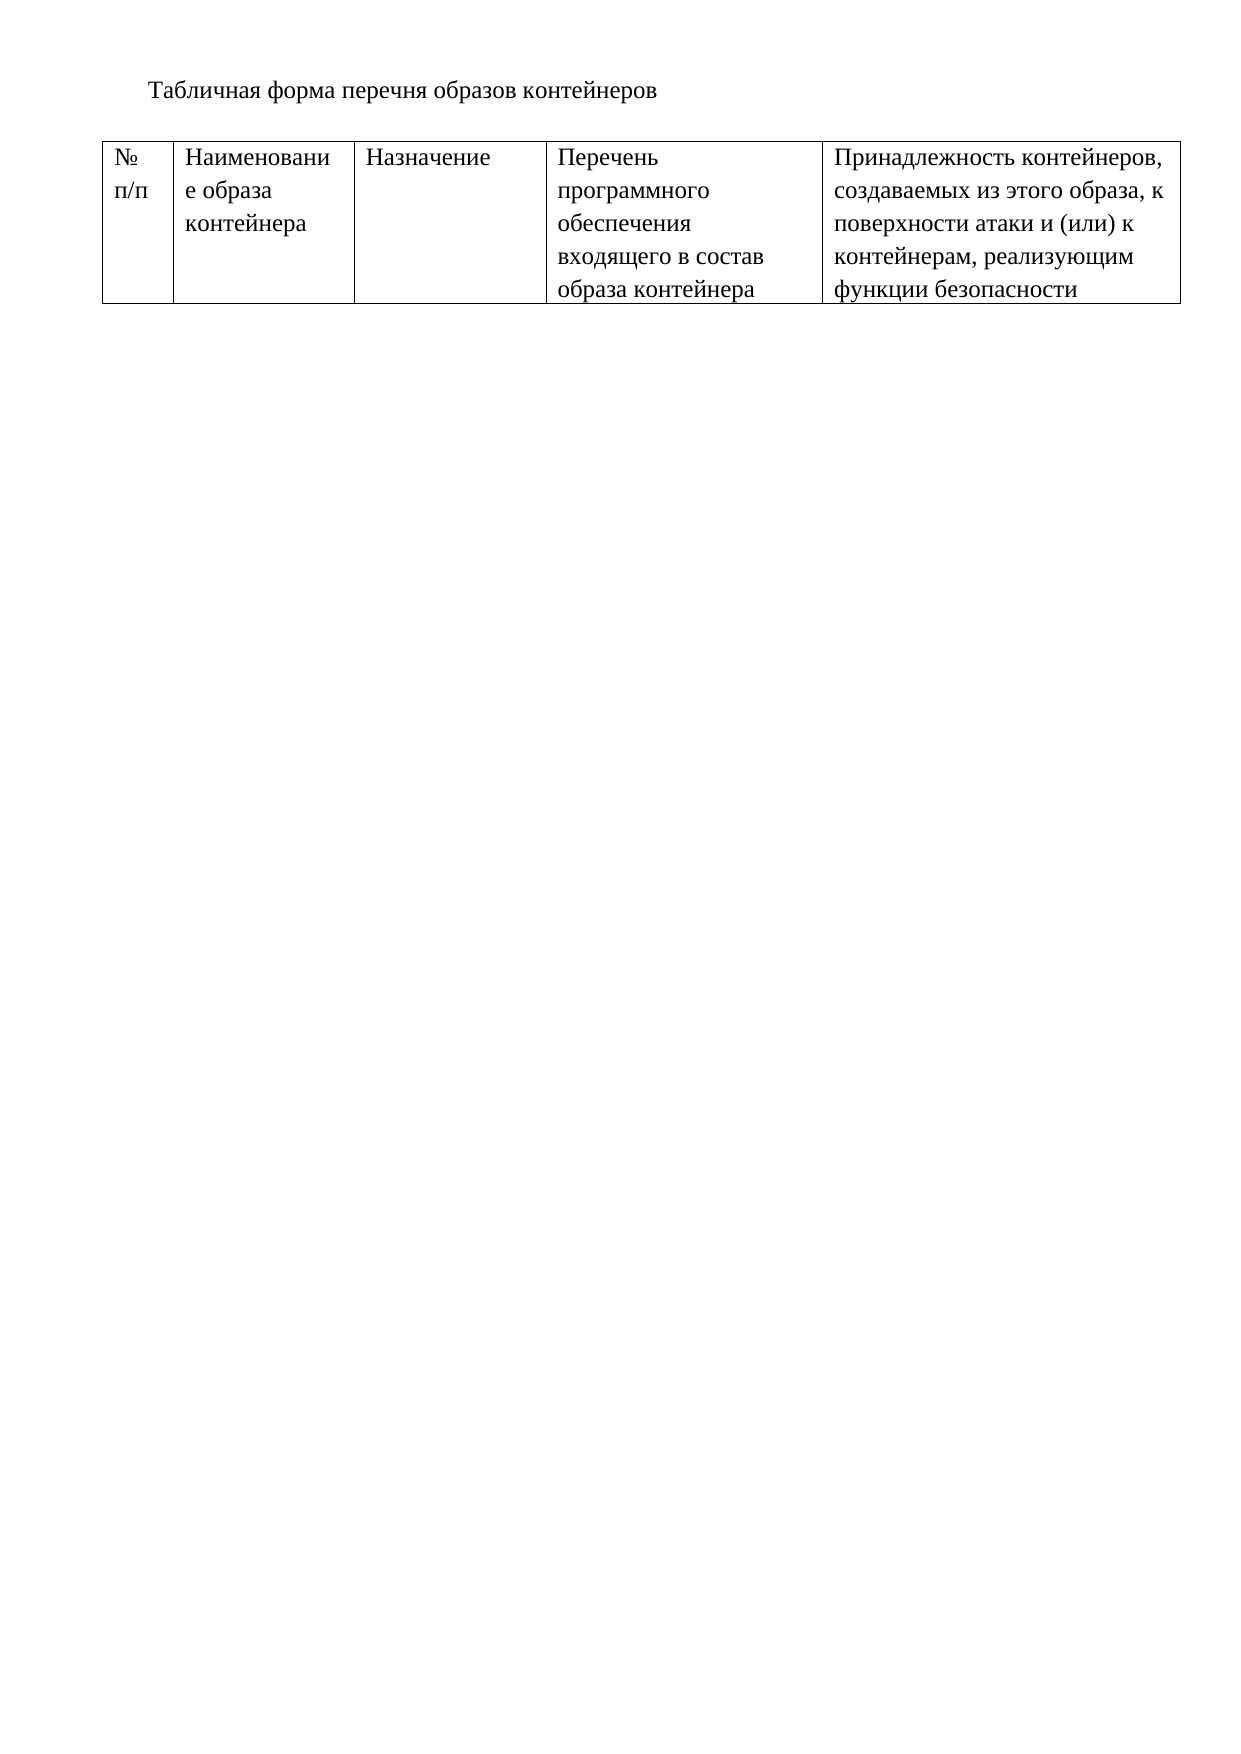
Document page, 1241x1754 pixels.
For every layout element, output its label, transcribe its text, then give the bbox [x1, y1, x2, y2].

table_header № п/п [103, 142, 173, 303]
table_header Принадлежность контейнеров, создаваемых из этого образа, к поверхности атаки и (или) к контейнерам, реализующим функции безопасности [823, 142, 1180, 303]
text Табличная форма перечня образов контейнеров [148, 75, 1179, 104]
table_header Наименование образа контейнера [174, 142, 354, 303]
table_header Назначение [355, 142, 546, 303]
table_header Перечень программного обеспечения входящего в состав образа контейнера [547, 142, 822, 303]
